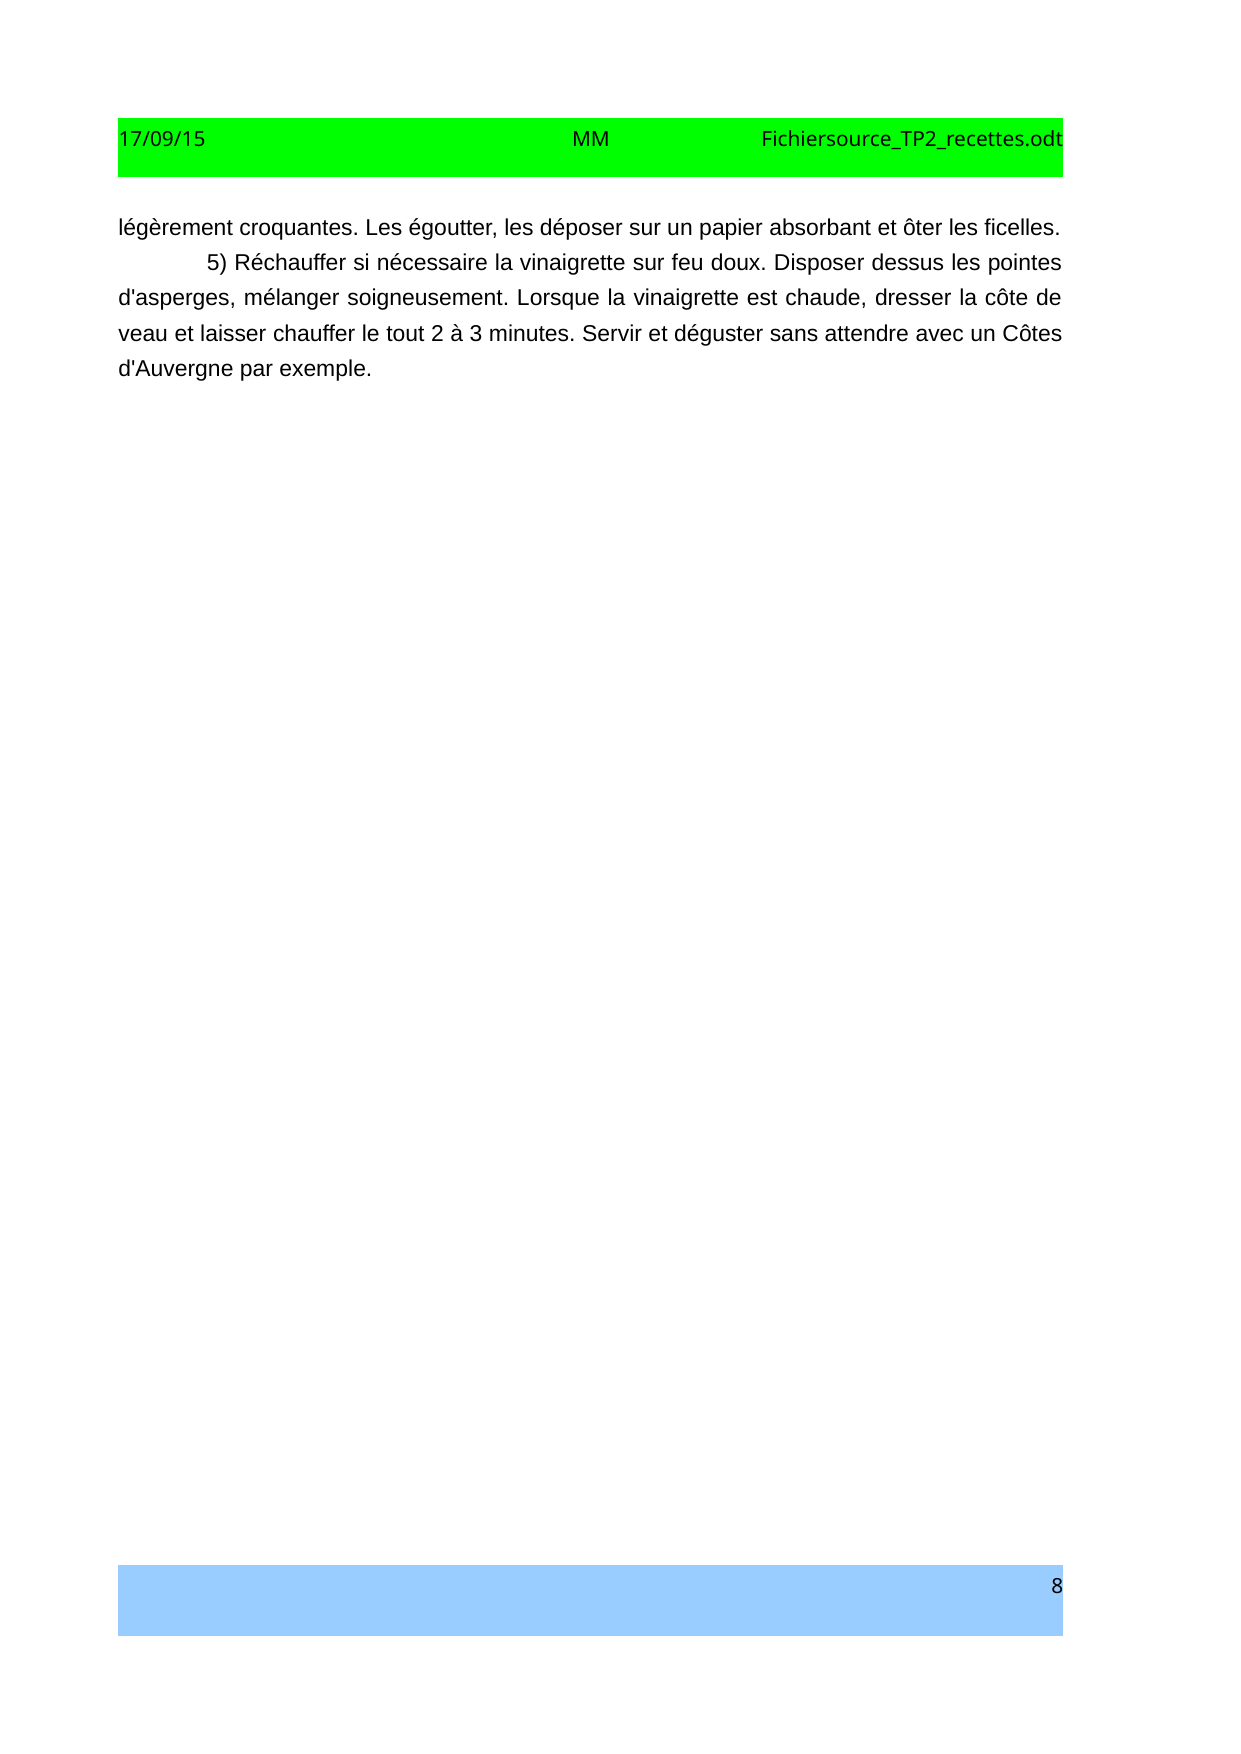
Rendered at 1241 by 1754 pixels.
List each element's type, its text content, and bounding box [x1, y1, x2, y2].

text légèrement croquantes. Les égoutter, les déposer sur un papier absorbant et ôter les ficelles. [118, 207, 1063, 242]
text 5) Réchauffer si nécessaire la vinaigrette sur feu doux. Disposer dessus les pointes d'asperges, mélanger soigneusement. Lorsque la vinaigrette est chaude, dresser la côte de veau et laisser chauffer le tout 2 à 3 minutes. Servir et déguster sans attendre avec un Côtes d'Auvergne par exemple. [118, 242, 1063, 384]
